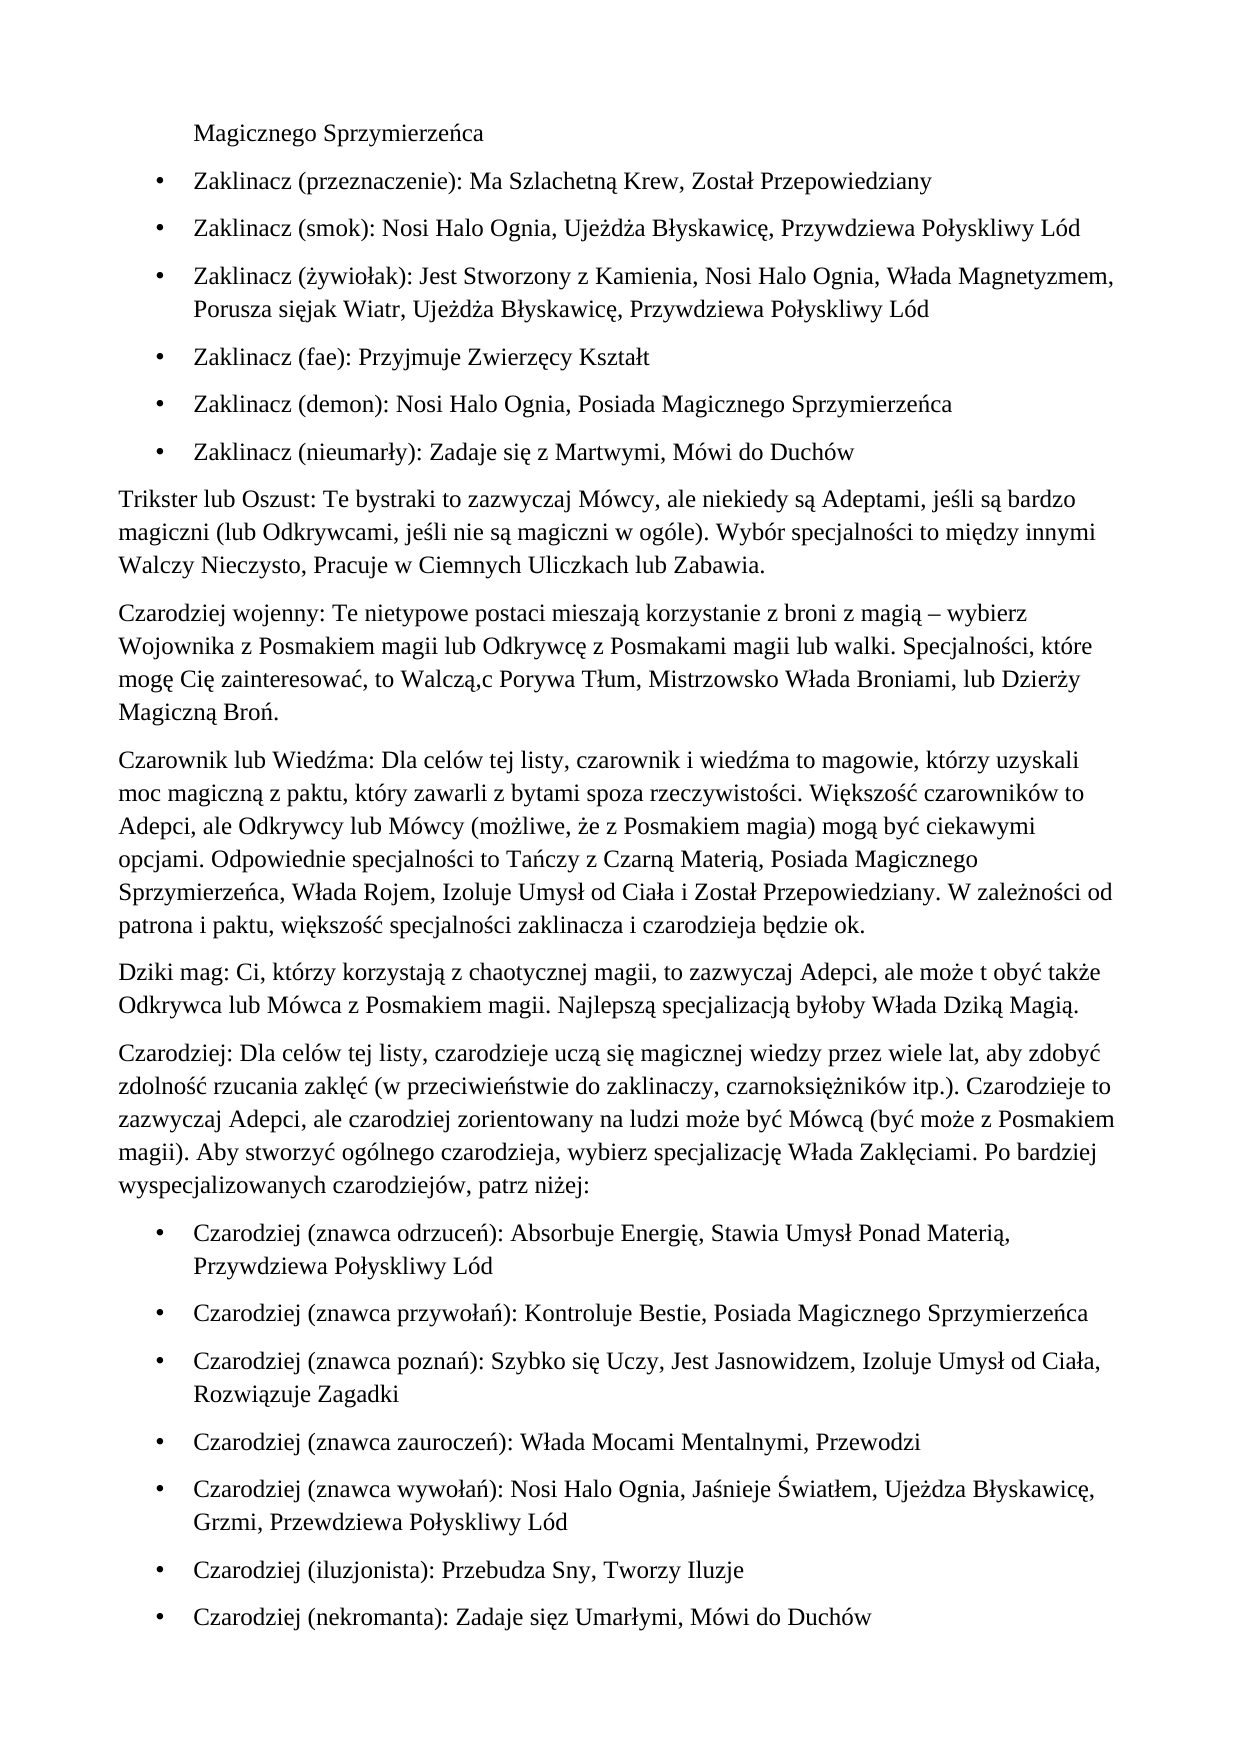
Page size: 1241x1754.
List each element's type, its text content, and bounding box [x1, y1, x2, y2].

text Dziki mag: Ci, którzy korzystają z chaotycznej magii, to zazwyczaj Adepci, ale może t obyć także Odkrywca lub Mówca z Posmakiem magii. Najlepszą specjalizacją byłoby Włada Dziką Magią. [118, 957, 1122, 1019]
list Zaklinacz (fae): Przyjmuje Zwierzęcy Kształt [156, 342, 1122, 370]
list Magicznego Sprzymierzeńca [156, 118, 1122, 147]
list Czarodziej (znawca przywołań): Kontroluje Bestie, Posiada Magicznego Sprzymierzeńca [156, 1298, 1122, 1327]
list Czarodziej (znawca odrzuceń): Absorbuje Energię, Stawia Umysł Ponad Materią, Przywdziewa Połyskliwy Lód [156, 1218, 1122, 1279]
list Zaklinacz (przeznaczenie): Ma Szlachetną Krew, Został Przepowiedziany [156, 166, 1122, 194]
list Zaklinacz (demon): Nosi Halo Ognia, Posiada Magicznego Sprzymierzeńca [156, 389, 1122, 418]
list Czarodziej (nekromanta): Zadaje sięz Umarłymi, Mówi do Duchów [156, 1602, 1122, 1631]
list Zaklinacz (nieumarły): Zadaje się z Martwymi, Mówi do Duchów [156, 437, 1122, 466]
text Czarodziej wojenny: Te nietypowe postaci mieszają korzystanie z broni z magią – wybierz Wojownika z Posmakiem magii lub Odkrywcę z Posmakami magii lub walki. Specjalności, które mogę Cię zainteresować, to Walczą,c Porywa Tłum, Mistrzowsko Włada Broniami, lub Dzierży Magiczną Broń. [118, 598, 1122, 726]
list Czarodziej (iluzjonista): Przebudza Sny, Tworzy Iluzje [156, 1555, 1122, 1583]
list Czarodziej (znawca wywołań): Nosi Halo Ognia, Jaśnieje Światłem, Ujeżdza Błyskawicę, Grzmi, Przewdziewa Połyskliwy Lód [156, 1474, 1122, 1536]
list Czarodziej (znawca zauroczeń): Włada Mocami Mentalnymi, Przewodzi [156, 1427, 1122, 1455]
list Zaklinacz (żywiołak): Jest Stworzony z Kamienia, Nosi Halo Ognia, Włada Magnetyzmem, Porusza sięjak Wiatr, Ujeżdża Błyskawicę, Przywdziewa Połyskliwy Lód [156, 261, 1122, 323]
text Trikster lub Oszust: Te bystraki to zazwyczaj Mówcy, ale niekiedy są Adeptami, jeśli są bardzo magiczni (lub Odkrywcami, jeśli nie są magiczni w ogóle). Wybór specjalności to między innymi Walczy Nieczysto, Pracuje w Ciemnych Uliczkach lub Zabawia. [118, 484, 1122, 579]
text Czarownik lub Wiedźma: Dla celów tej listy, czarownik i wiedźma to magowie, którzy uzyskali moc magiczną z paktu, który zawarli z bytami spoza rzeczywistości. Większość czarowników to Adepci, ale Odkrywcy lub Mówcy (możliwe, że z Posmakiem magia) mogą być ciekawymi opcjami. Odpowiednie specjalności to Tańczy z Czarną Materią, Posiada Magicznego Sprzymierzeńca, Włada Rojem, Izoluje Umysł od Ciała i Został Przepowiedziany. W zależności od patrona i paktu, większość specjalności zaklinacza i czarodzieja będzie ok. [118, 745, 1122, 938]
text Czarodziej: Dla celów tej listy, czarodzieje uczą się magicznej wiedzy przez wiele lat, aby zdobyć zdolność rzucania zaklęć (w przeciwieństwie do zaklinaczy, czarnoksiężników itp.). Czarodzieje to zazwyczaj Adepci, ale czarodziej zorientowany na ludzi może być Mówcą (być może z Posmakiem magii). Aby stworzyć ogólnego czarodzieja, wybierz specjalizację Włada Zaklęciami. Po bardziej wyspecjalizowanych czarodziejów, patrz niżej: [118, 1038, 1122, 1199]
list Zaklinacz (smok): Nosi Halo Ognia, Ujeżdża Błyskawicę, Przywdziewa Połyskliwy Lód [156, 213, 1122, 242]
list Czarodziej (znawca poznań): Szybko się Uczy, Jest Jasnowidzem, Izoluje Umysł od Ciała, Rozwiązuje Zagadki [156, 1346, 1122, 1408]
